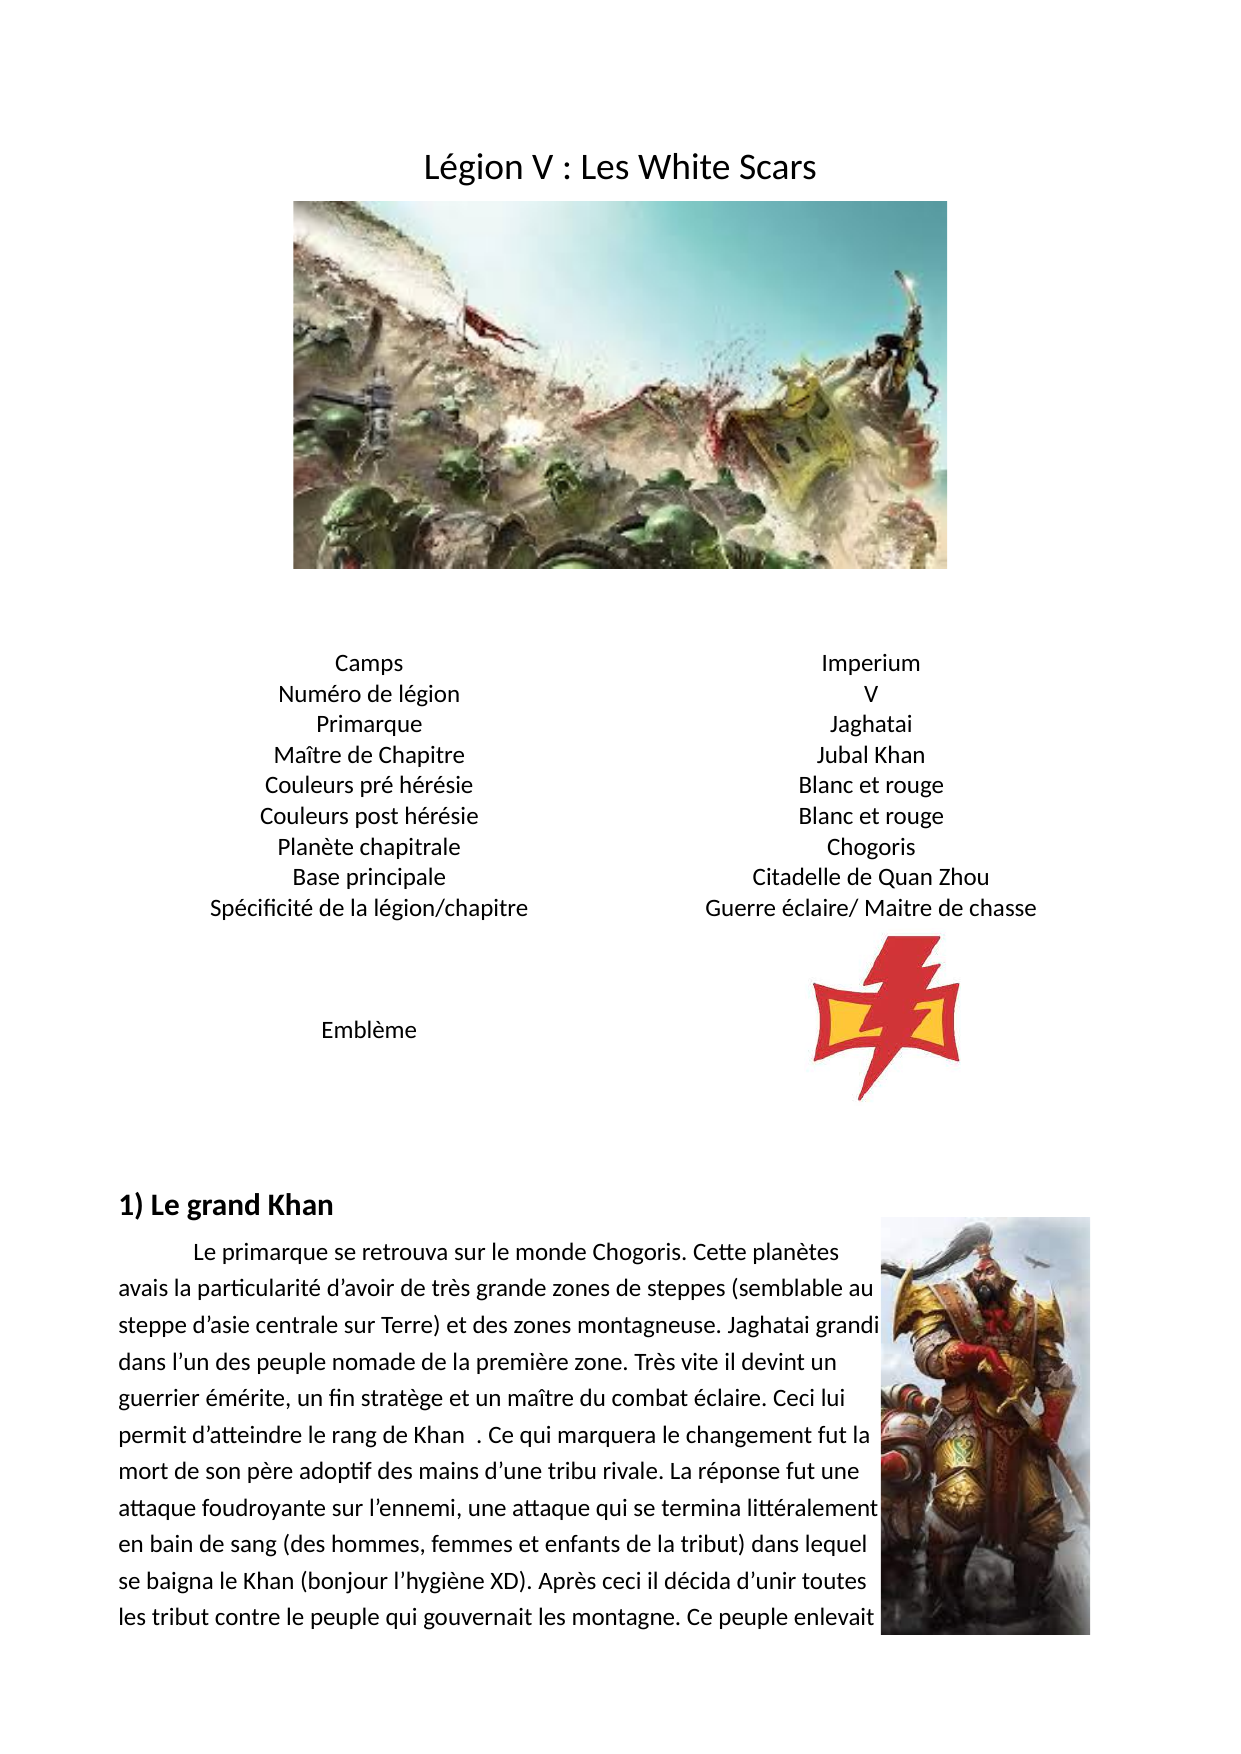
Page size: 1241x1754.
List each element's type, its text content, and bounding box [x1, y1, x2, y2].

table_cell Primarque [118, 709, 620, 739]
table_cell Guerre éclaire/ Maitre de chasse [620, 892, 1122, 922]
table_header Imperium [620, 648, 1122, 678]
table_cell Jubal Khan [620, 739, 1122, 770]
table_cell V [620, 678, 1122, 709]
table_cell Couleurs pré hérésie [118, 770, 620, 800]
subtitle Légion V : Les White Scars [118, 143, 1122, 189]
table_cell Maître de Chapitre [118, 739, 620, 770]
table_cell Couleurs post hérésie [118, 800, 620, 831]
table_cell Planète chapitrale [118, 831, 620, 861]
text Le primarque se retrouva sur le monde Chogoris. Cette planètes avais la particularité d’avoir de très grande zones de steppes (semblable au steppe d’asie centrale sur Terre) et des zones montagneuse. Jaghatai grandi dans l’un des peuple nomade de la première zone. Très vite il devint un guerrier émérite, un fin stratège et un maître du combat éclaire. Ceci lui permit d’atteindre le rang de Khan . Ce qui marquera le changement fut la mort de son père adoptif des mains d’une tribu rivale. La réponse fut une attaque foudroyante sur l’ennemi, une attaque qui se termina littéralement en bain de sang (des hommes, femmes et enfants de la tribut) dans lequel se baigna le Khan (bonjour l’hygiène XD). Après ceci il décida d’unir toutes les tribut contre le peuple qui gouvernait les montagne. Ce peuple enlevait [118, 1236, 880, 1632]
table_cell Blanc et rouge [620, 800, 1122, 831]
picture [804, 928, 968, 1106]
table_cell Emblème [118, 922, 620, 1136]
subtitle 1) Le grand Khan [118, 1185, 1122, 1223]
table_cell Chogoris [620, 831, 1122, 861]
picture [880, 1217, 1091, 1635]
table_cell Base principale [118, 861, 620, 892]
table_header Camps [118, 648, 620, 678]
table_cell Spécificité de la légion/chapitre [118, 892, 620, 922]
table_cell Jaghatai [620, 709, 1122, 739]
table_cell [620, 922, 1122, 1136]
picture [293, 201, 948, 569]
table_cell Numéro de légion [118, 678, 620, 709]
table_cell Citadelle de Quan Zhou [620, 861, 1122, 892]
table_cell Blanc et rouge [620, 770, 1122, 800]
